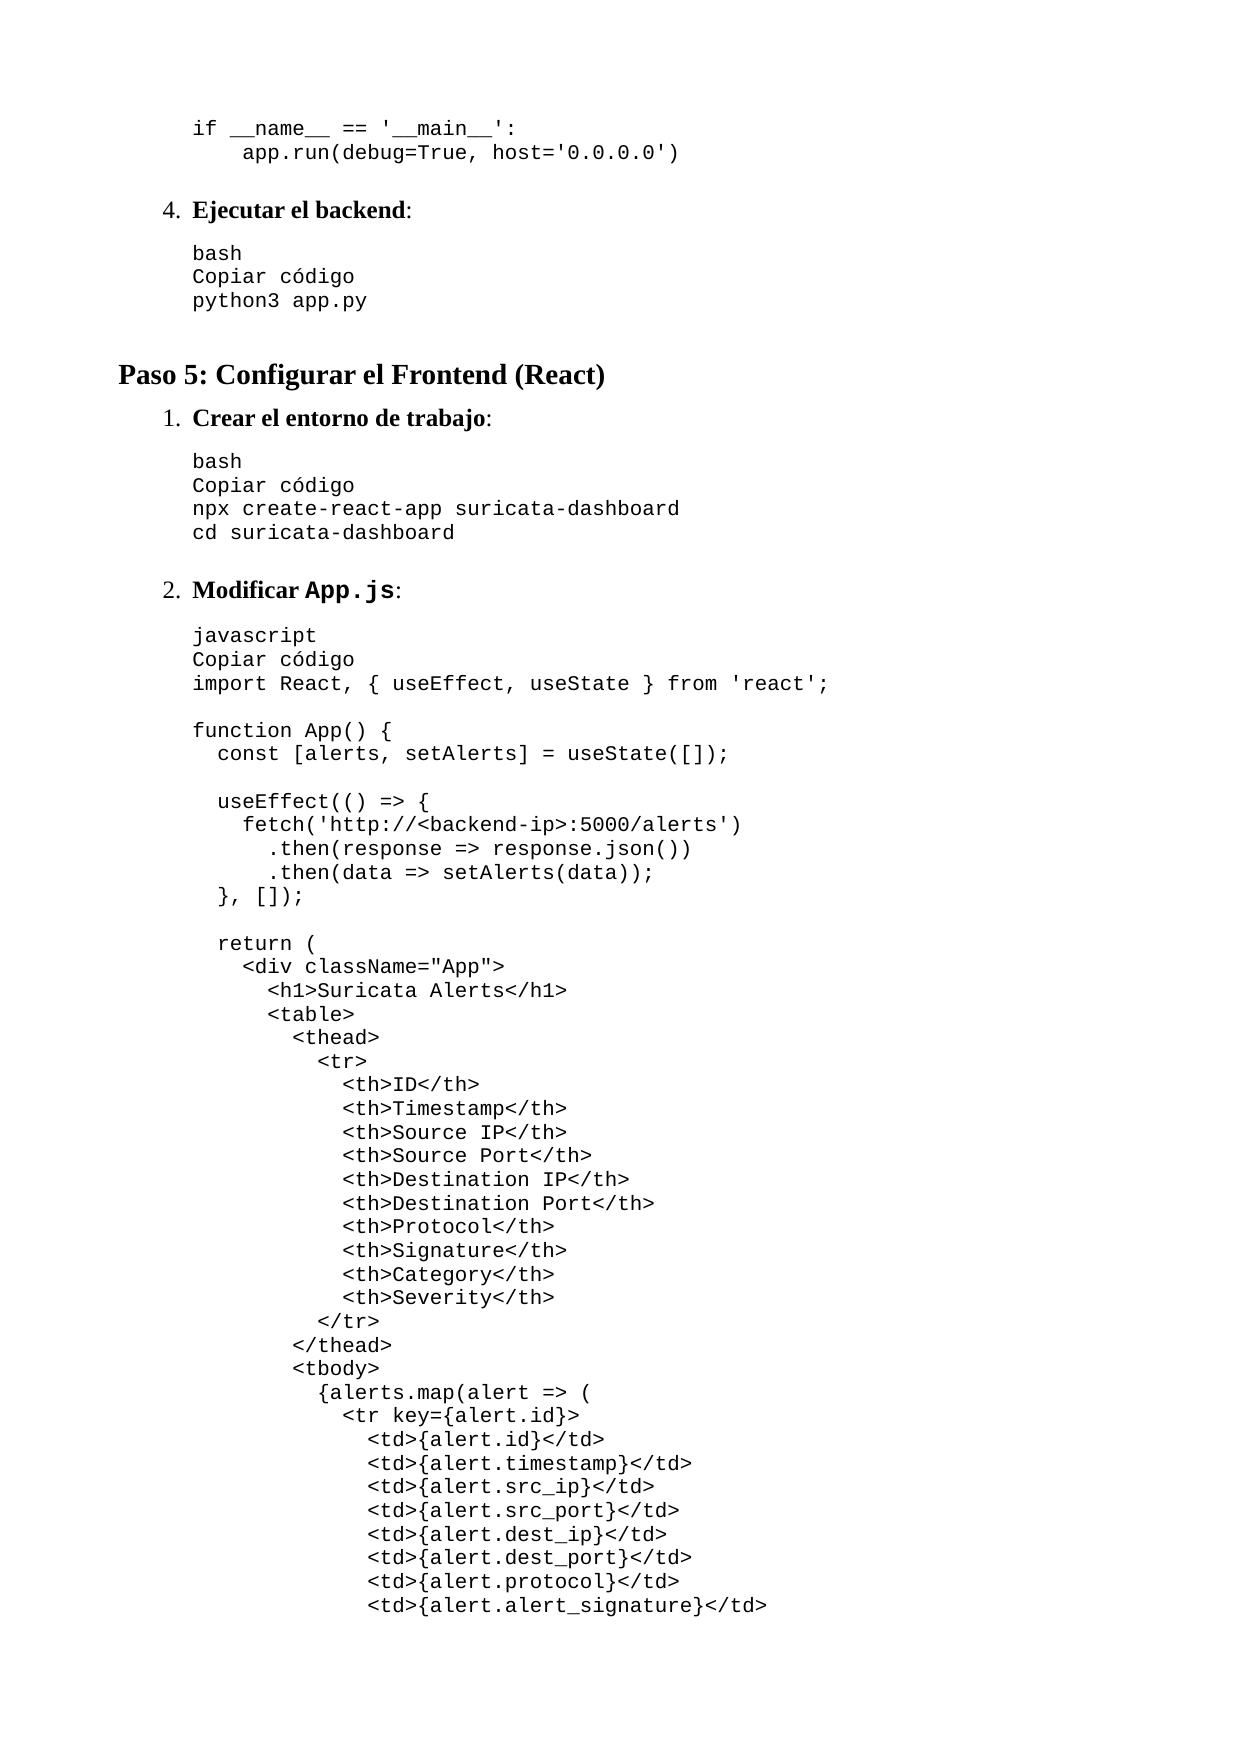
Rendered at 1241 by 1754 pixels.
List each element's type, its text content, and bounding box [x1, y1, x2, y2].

list </thead> [162, 1334, 1122, 1358]
list <td>{alert.id}</td> [162, 1429, 1122, 1453]
list <h1>Suricata Alerts</h1> [162, 980, 1122, 1003]
list <tbody> [162, 1358, 1122, 1382]
list javascript [162, 625, 1122, 649]
list <td>{alert.alert_signature}</td> [162, 1595, 1122, 1618]
list if __name__ == '__main__': [162, 118, 1122, 142]
list <div className="App"> [162, 956, 1122, 980]
list fetch('http://<backend-ip>:5000/alerts') [162, 814, 1122, 838]
list const [alerts, setAlerts] = useState([]); [162, 743, 1122, 767]
list <td>{alert.dest_port}</td> [162, 1547, 1122, 1571]
list Copiar código [162, 649, 1122, 672]
list useEffect(() => { [162, 791, 1122, 814]
list return ( [162, 933, 1122, 956]
list <td>{alert.src_ip}</td> [162, 1476, 1122, 1500]
list <td>{alert.src_port}</td> [162, 1500, 1122, 1524]
list bash [162, 451, 1122, 475]
list </tr> [162, 1311, 1122, 1334]
list <table> [162, 1003, 1122, 1027]
list }, []); [162, 885, 1122, 909]
list <th>Timestamp</th> [162, 1098, 1122, 1122]
list <th>ID</th> [162, 1074, 1122, 1098]
list .then(response => response.json()) [162, 838, 1122, 862]
subtitle Paso 5: Configurar el Frontend (React) [118, 357, 1122, 391]
list cd suricata-dashboard [162, 522, 1122, 546]
list <tr key={alert.id}> [162, 1406, 1122, 1429]
list app.run(debug=True, host='0.0.0.0') [162, 142, 1122, 165]
list <thead> [162, 1027, 1122, 1051]
list <th>Destination IP</th> [162, 1169, 1122, 1193]
list {alerts.map(alert => ( [162, 1382, 1122, 1406]
list <th>Source Port</th> [162, 1145, 1122, 1169]
list <th>Protocol</th> [162, 1216, 1122, 1240]
list <th>Source IP</th> [162, 1122, 1122, 1145]
list <th>Destination Port</th> [162, 1193, 1122, 1216]
list Copiar código [162, 475, 1122, 498]
list Copiar código [162, 266, 1122, 290]
list .then(data => setAlerts(data)); [162, 862, 1122, 885]
list <th>Category</th> [162, 1264, 1122, 1287]
list npx create-react-app suricata-dashboard [162, 498, 1122, 522]
list Ejecutar el backend: [162, 195, 1122, 224]
list <td>{alert.timestamp}</td> [162, 1453, 1122, 1476]
list bash [162, 242, 1122, 266]
list Modificar App.js: [162, 575, 1122, 606]
list <tr> [162, 1051, 1122, 1074]
list <td>{alert.protocol}</td> [162, 1571, 1122, 1595]
list <th>Signature</th> [162, 1240, 1122, 1264]
list function App() { [162, 720, 1122, 743]
list python3 app.py [162, 290, 1122, 313]
list <th>Severity</th> [162, 1287, 1122, 1311]
list import React, { useEffect, useState } from 'react'; [162, 672, 1122, 696]
list Crear el entorno de trabajo: [162, 403, 1122, 432]
list <td>{alert.dest_ip}</td> [162, 1524, 1122, 1547]
